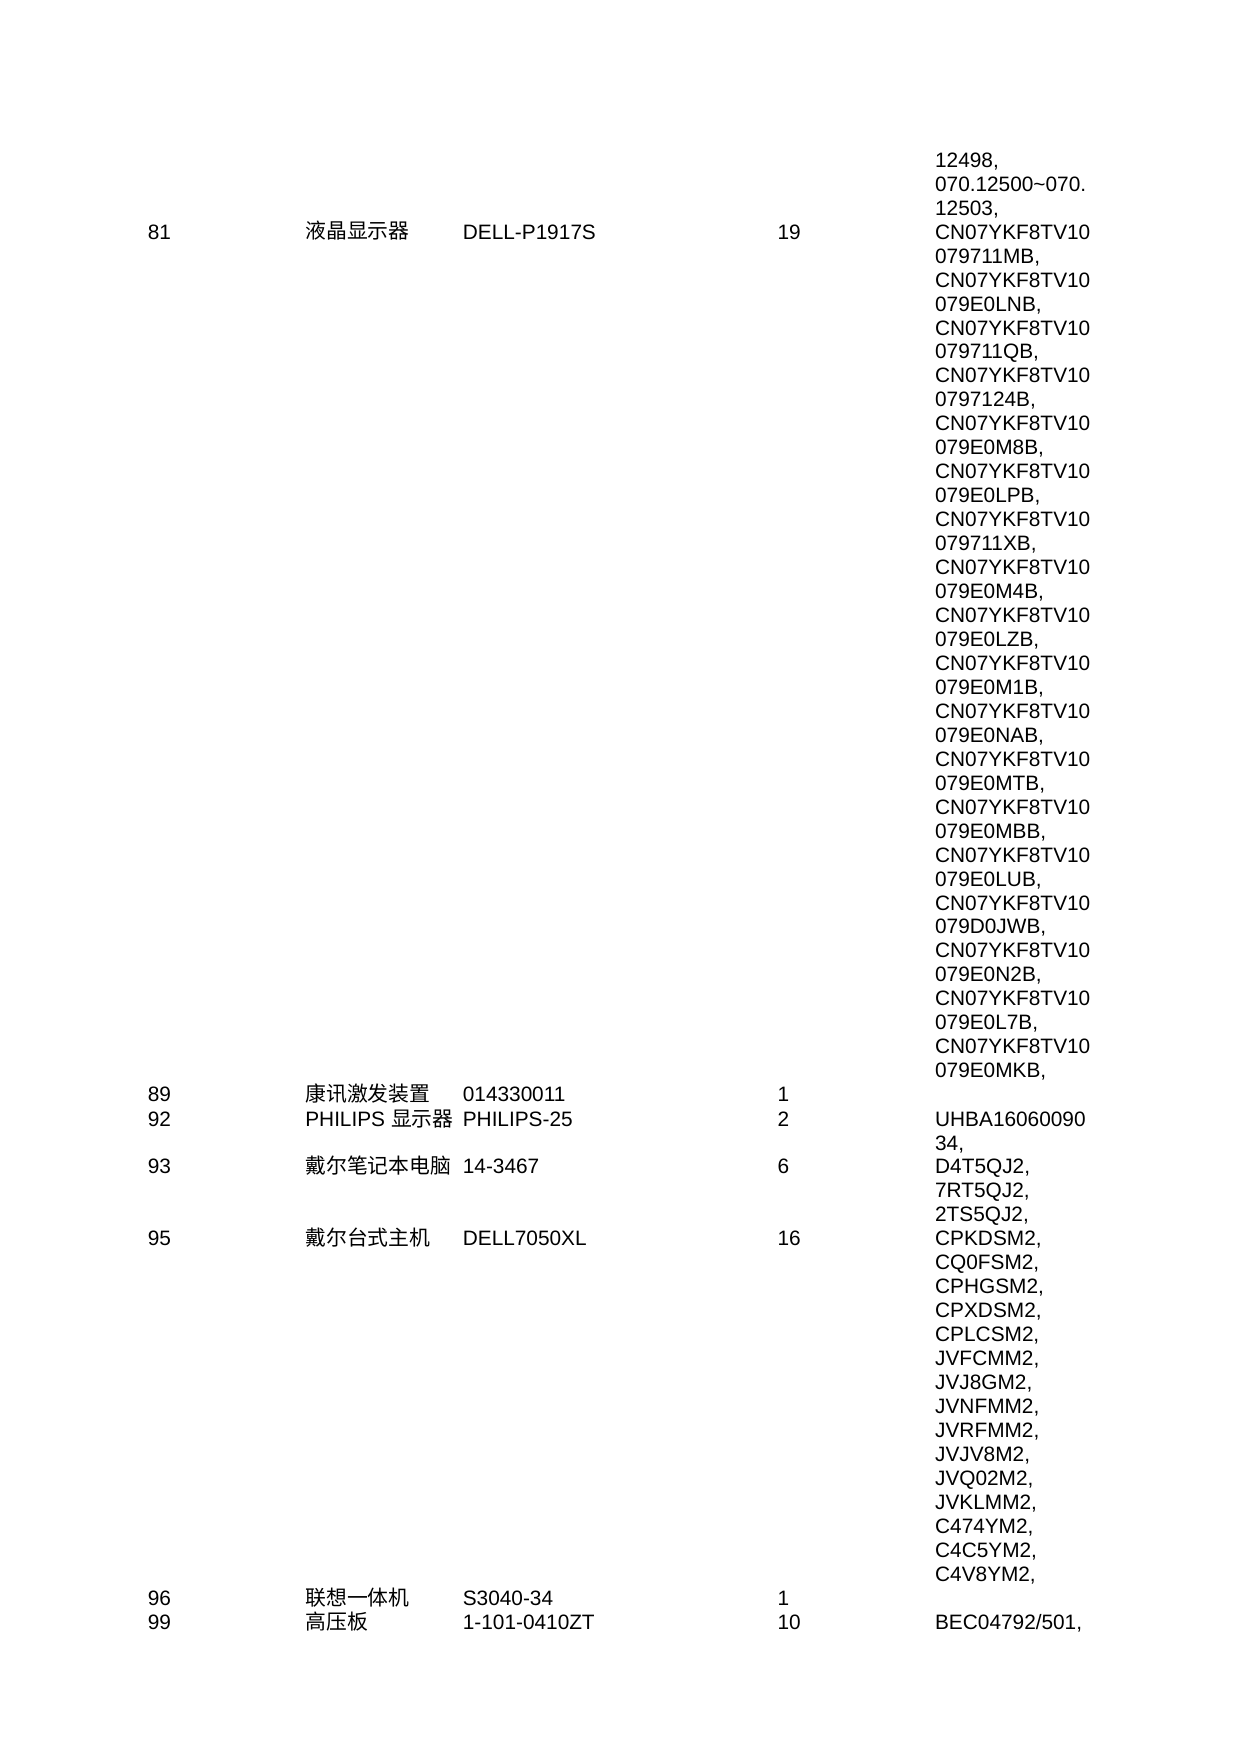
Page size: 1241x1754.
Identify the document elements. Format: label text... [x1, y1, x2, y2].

table_cell [620, 1226, 777, 1586]
table_cell BEC04792/501, [935, 1610, 1092, 1634]
table_cell 1 [778, 1586, 935, 1610]
table_cell DELL7050XL [463, 1226, 620, 1586]
table_cell [620, 1610, 777, 1634]
table_cell 液晶显示器 [305, 220, 463, 1082]
table_cell 014330011 [463, 1082, 620, 1106]
table_cell 19 [778, 220, 935, 1082]
table_cell 12498, 070.12500~070.12503, [935, 148, 1092, 219]
table_cell 康讯激发装置 [305, 1082, 463, 1106]
table_cell CPKDSM2, CQ0FSM2, CPHGSM2, CPXDSM2, CPLCSM2, JVFCMM2, JVJ8GM2, JVNFMM2, JVRFMM2, JVJV8M2, JVQ02M2, JVKLMM2, C474YM2, C4C5YM2, C4V8YM2, [935, 1226, 1092, 1586]
table_cell [620, 1106, 777, 1154]
table_cell [463, 148, 620, 219]
table_cell S3040-34 [463, 1586, 620, 1610]
table_cell 10 [778, 1610, 935, 1634]
table_cell [305, 148, 463, 219]
table_cell 2 [778, 1106, 935, 1154]
table_cell [620, 1082, 777, 1106]
table_cell CN07YKF8TV10079711MB, CN07YKF8TV10079E0LNB, CN07YKF8TV10079711QB, CN07YKF8TV100797124B, CN07YKF8TV10079E0M8B, CN07YKF8TV10079E0LPB, CN07YKF8TV10079711XB, CN07YKF8TV10079E0M4B, CN07YKF8TV10079E0LZB, CN07YKF8TV10079E0M1B, CN07YKF8TV10079E0NAB, CN07YKF8TV10079E0MTB, CN07YKF8TV10079E0MBB, CN07YKF8TV10079E0LUB, CN07YKF8TV10079D0JWB, CN07YKF8TV10079E0N2B, CN07YKF8TV10079E0L7B, CN07YKF8TV10079E0MKB, [935, 220, 1092, 1082]
table_cell 93 [148, 1154, 305, 1226]
table_cell 92 [148, 1106, 305, 1154]
table_cell 81 [148, 220, 305, 1082]
table_cell 戴尔笔记本电脑 [305, 1154, 463, 1226]
table_cell 1-101-0410ZT [463, 1610, 620, 1634]
table_cell [935, 1082, 1092, 1106]
table_cell [620, 1154, 777, 1226]
table_cell 高压板 [305, 1610, 463, 1634]
table_cell 99 [148, 1610, 305, 1634]
table_cell 95 [148, 1226, 305, 1586]
table_cell PHILIPS-25 [463, 1106, 620, 1154]
table_cell [620, 148, 777, 219]
table_cell 89 [148, 1082, 305, 1106]
table_cell [778, 148, 935, 219]
table_cell [620, 1586, 777, 1610]
table_cell UHBA1606009034, [935, 1106, 1092, 1154]
table_cell [148, 148, 305, 219]
table_cell 16 [778, 1226, 935, 1586]
table_cell 戴尔台式主机 [305, 1226, 463, 1586]
table_cell D4T5QJ2, 7RT5QJ2, 2TS5QJ2, [935, 1154, 1092, 1226]
table_cell [935, 1586, 1092, 1610]
table_cell 14-3467 [463, 1154, 620, 1226]
table_cell [620, 220, 777, 1082]
table_cell 联想一体机 [305, 1586, 463, 1610]
table_cell PHILIPS 显示器 [305, 1106, 463, 1154]
table_cell 96 [148, 1586, 305, 1610]
table_cell 6 [778, 1154, 935, 1226]
table_cell DELL-P1917S [463, 220, 620, 1082]
table_cell 1 [778, 1082, 935, 1106]
